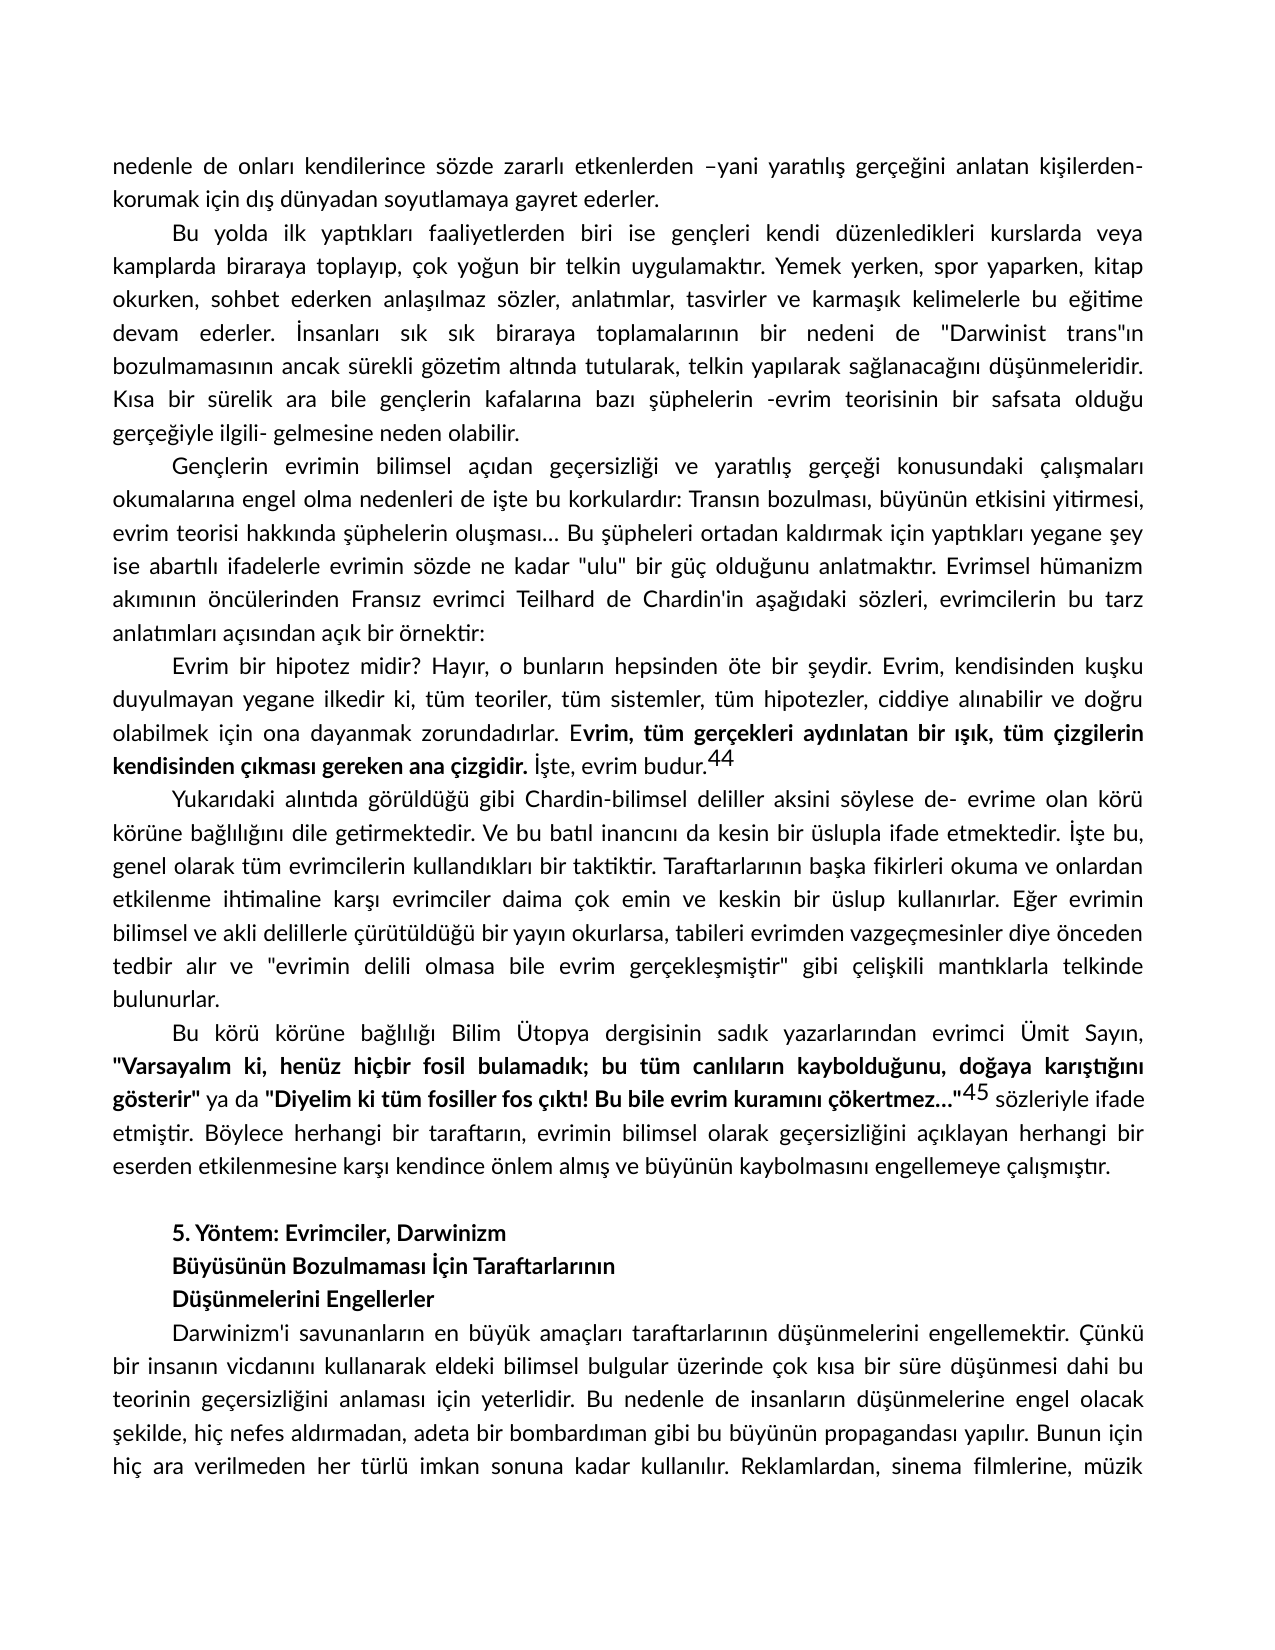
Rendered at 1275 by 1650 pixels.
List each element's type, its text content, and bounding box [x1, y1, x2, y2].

text Evrim bir hipotez midir? Hayır, o bunların hepsinden öte bir şeydir. Evrim, kendisinden kuşku duyulmayan yegane ilkedir ki, tüm teoriler, tüm sistemler, tüm hipotezler, ciddiye alınabilir ve doğru olabilmek için ona dayanmak zorundadırlar. Evrim, tüm gerçekleri aydınlatan bir ışık, tüm çizgilerin kendisinden çıkması gereken ana çizgidir. İşte, evrim budur.44 [112, 648, 1145, 781]
text 5. Yöntem: Evrimciler, Darwinizm [112, 1214, 1145, 1248]
text Yukarıdaki alıntıda görüldüğü gibi Chardin-bilimsel deliller aksini söylese de- evrime olan körü körüne bağlılığını dile getirmektedir. Ve bu batıl inancını da kesin bir üslupla ifade etmektedir. İşte bu, genel olarak tüm evrimcilerin kullandıkları bir taktiktir. Taraftarlarının başka fikirleri okuma ve onlardan etkilenme ihtimaline karşı evrimciler daima çok emin ve keskin bir üslup kullanırlar. Eğer evrimin bilimsel ve akli delillerle çürütüldüğü bir yayın okurlarsa, tabileri evrimden vazgeçmesinler diye önceden tedbir alır ve "evrimin delili olmasa bile evrim gerçekleşmiştir" gibi çelişkili mantıklarla telkinde bulunurlar. [112, 781, 1145, 1014]
text Düşünmelerini Engellerler [112, 1281, 1145, 1314]
text Gençlerin evrimin bilimsel açıdan geçersizliği ve yaratılış gerçeği konusundaki çalışmaları okumalarına engel olma nedenleri de işte bu korkulardır: Transın bozulması, büyünün etkisini yitirmesi, evrim teorisi hakkında şüphelerin oluşması… Bu şüpheleri ortadan kaldırmak için yaptıkları yegane şey ise abartılı ifadelerle evrimin sözde ne kadar "ulu" bir güç olduğunu anlatmaktır. Evrimsel hümanizm akımının öncülerinden Fransız evrimci Teilhard de Chardin'in aşağıdaki sözleri, evrimcilerin bu tarz anlatımları açısından açık bir örnektir: [112, 448, 1145, 648]
text Bu körü körüne bağlılığı Bilim Ütopya dergisinin sadık yazarlarından evrimci Ümit Sayın, "Varsayalım ki, henüz hiçbir fosil bulamadık; bu tüm canlıların kaybolduğunu, doğaya karıştığını gösterir" ya da "Diyelim ki tüm fosiller fos çıktı! Bu bile evrim kuramını çökertmez…"45 sözleriyle ifade etmiştir. Böylece herhangi bir taraftarın, evrimin bilimsel olarak geçersizliğini açıklayan herhangi bir eserden etkilenmesine karşı kendince önlem almış ve büyünün kaybolmasını engellemeye çalışmıştır. [112, 1014, 1145, 1181]
text Bu yolda ilk yaptıkları faaliyetlerden biri ise gençleri kendi düzenledikleri kurslarda veya kamplarda biraraya toplayıp, çok yoğun bir telkin uygulamaktır. Yemek yerken, spor yaparken, kitap okurken, sohbet ederken anlaşılmaz sözler, anlatımlar, tasvirler ve karmaşık kelimelerle bu eğitime devam ederler. İnsanları sık sık biraraya toplamalarının bir nedeni de "Darwinist trans"ın bozulmamasının ancak sürekli gözetim altında tutularak, telkin yapılarak sağlanacağını düşünmeleridir. Kısa bir sürelik ara bile gençlerin kafalarına bazı şüphelerin -evrim teorisinin bir safsata olduğu gerçeğiyle ilgili- gelmesine neden olabilir. [112, 214, 1145, 448]
text Darwinizm'i savunanların en büyük amaçları taraftarlarının düşünmelerini engellemektir. Çünkü bir insanın vicdanını kullanarak eldeki bilimsel bulgular üzerinde çok kısa bir süre düşünmesi dahi bu teorinin geçersizliğini anlaması için yeterlidir. Bu nedenle de insanların düşünmelerine engel olacak şekilde, hiç nefes aldırmadan, adeta bir bombardıman gibi bu büyünün propagandası yapılır. Bunun için hiç ara verilmeden her türlü imkan sonuna kadar kullanılır. Reklamlardan, sinema filmlerine, müzik [112, 1314, 1145, 1481]
text Büyüsünün Bozulmaması İçin Taraftarlarının [112, 1248, 1145, 1281]
text nedenle de onları kendilerince sözde zararlı etkenlerden –yani yaratılış gerçeğini anlatan kişilerden- korumak için dış dünyadan soyutlamaya gayret ederler. [112, 148, 1145, 214]
